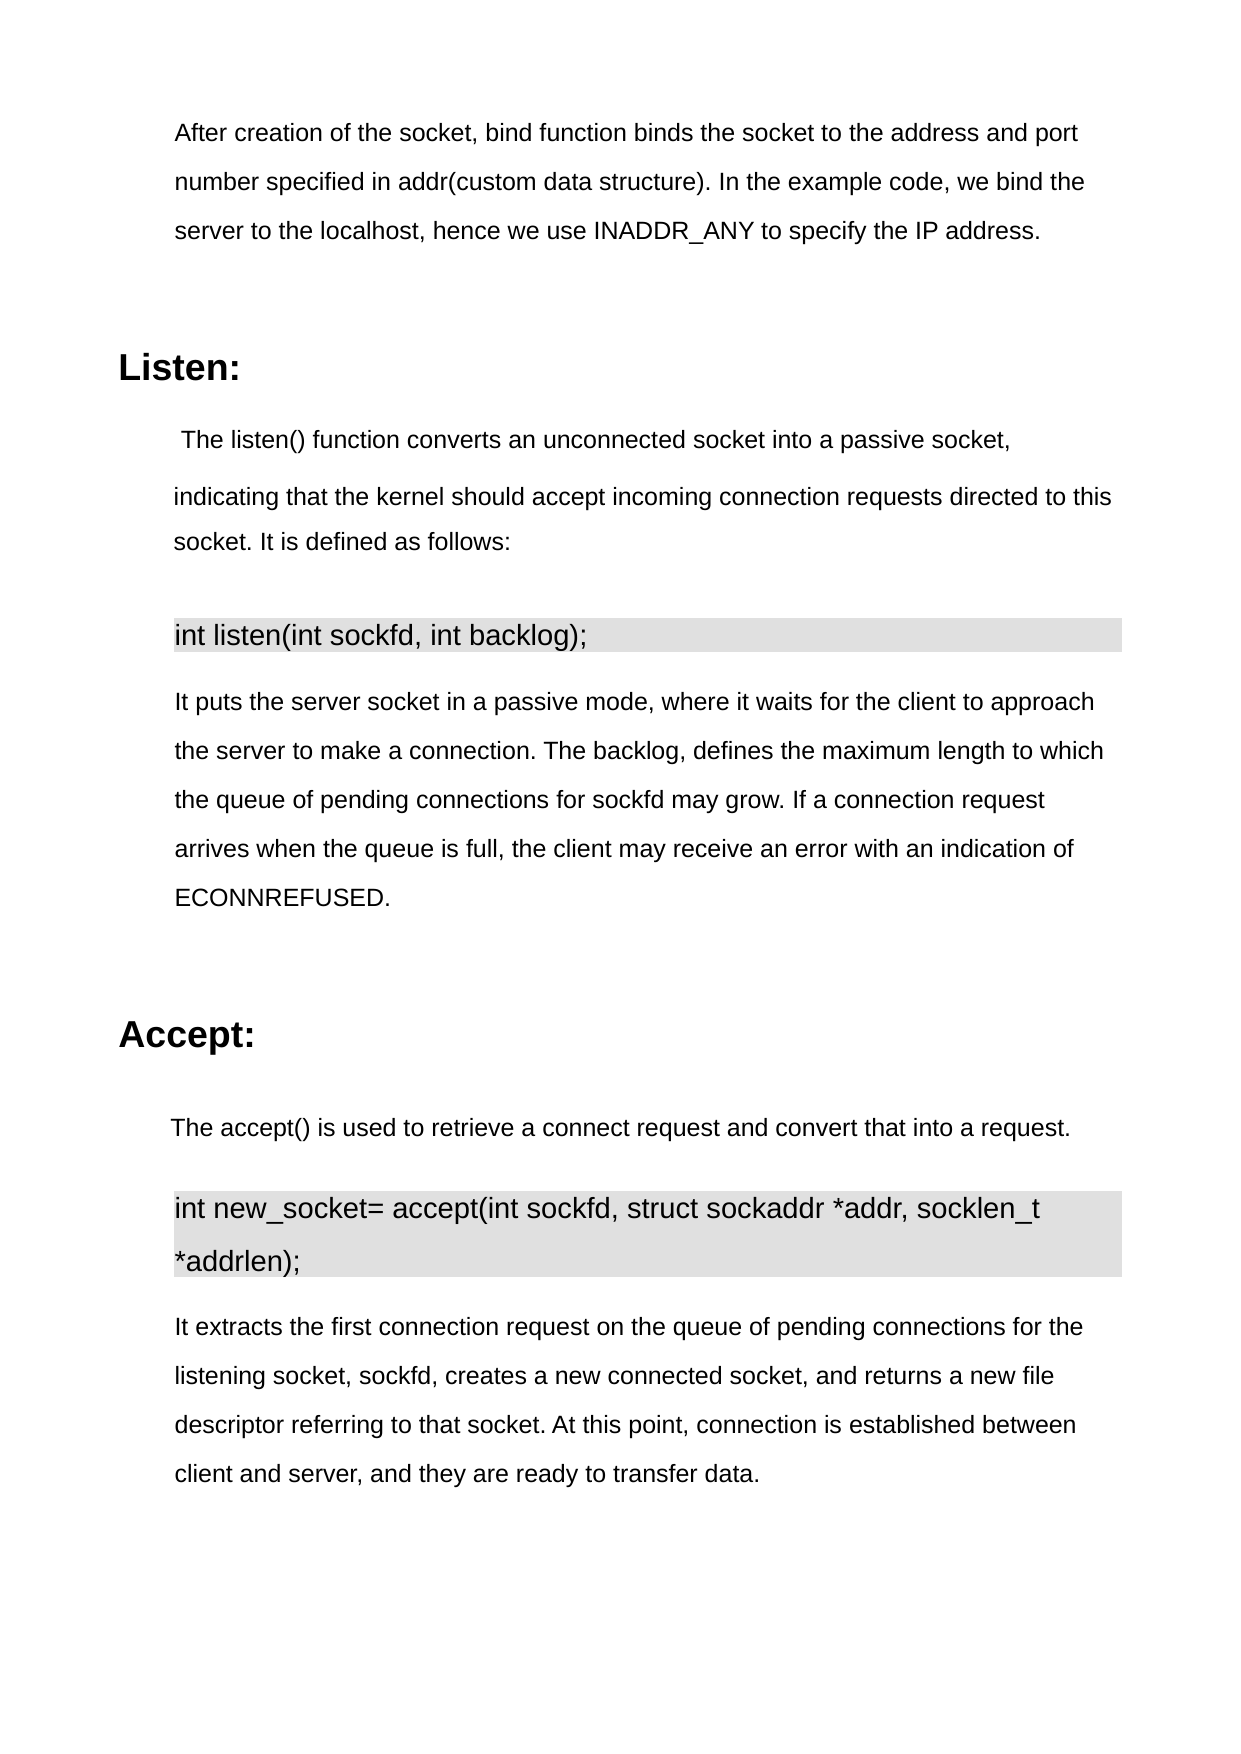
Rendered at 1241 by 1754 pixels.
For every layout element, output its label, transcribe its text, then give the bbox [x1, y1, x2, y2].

list Accept: [118, 1012, 1122, 1055]
list int new_socket= accept(int sockfd, struct sockaddr *addr, socklen_t *addrlen); [174, 1191, 1122, 1277]
list It puts the server socket in a passive mode, where it waits for the client to approach the server to make a connection. The backlog, defines the maximum length to which the queue of pending connections for sockfd may grow. If a connection request arrives when the queue is full, the client may receive an error with an indication of ECONNREFUSED. [174, 687, 1122, 912]
list It extracts the first connection request on the queue of pending connections for the listening socket, sockfd, creates a new connected socket, and returns a new file descriptor referring to that socket. At this point, connection is established between client and server, and they are ready to transfer data. [174, 1312, 1122, 1488]
list After creation of the socket, bind function binds the socket to the address and port number specified in addr(custom data structure). In the example code, we bind the server to the localhost, hence we use INADDR_ANY to specify the IP address. [174, 118, 1122, 245]
text The accept() is used to retrieve a connect request and convert that into a request. [118, 1102, 1122, 1145]
list Listen: [118, 346, 1122, 389]
text socket. It is defined as follows: [118, 527, 1122, 556]
text The listen() function converts an unconnected socket into a passive socket, [118, 414, 1122, 457]
text indicating that the kernel should accept incoming connection requests directed to this [118, 482, 1122, 511]
list int listen(int sockfd, int backlog); [174, 618, 1122, 652]
